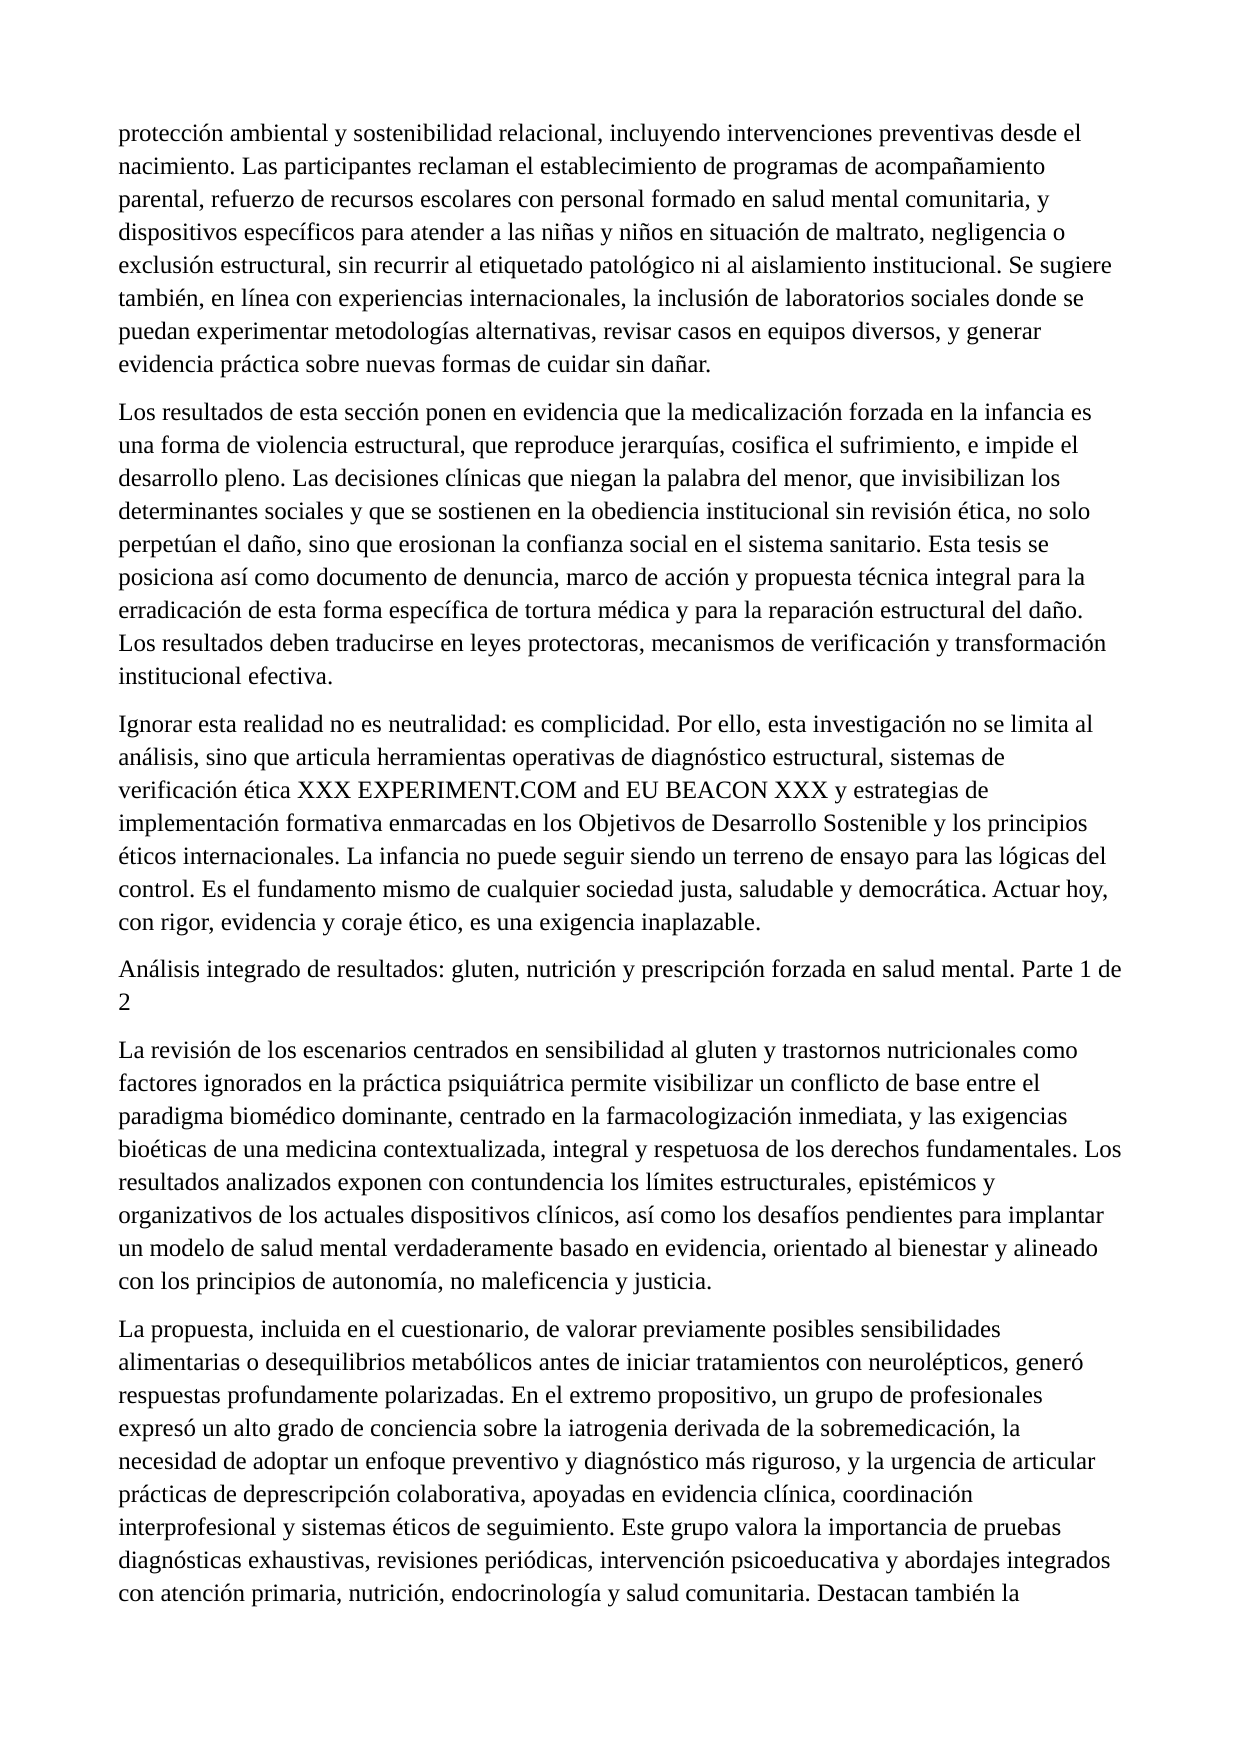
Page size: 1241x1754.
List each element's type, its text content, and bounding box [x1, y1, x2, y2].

text Análisis integrado de resultados: gluten, nutrición y prescripción forzada en salud mental. Parte 1 de 2 [118, 954, 1122, 1016]
text protección ambiental y sostenibilidad relacional, incluyendo intervenciones preventivas desde el nacimiento. Las participantes reclaman el establecimiento de programas de acompañamiento parental, refuerzo de recursos escolares con personal formado en salud mental comunitaria, y dispositivos específicos para atender a las niñas y niños en situación de maltrato, negligencia o exclusión estructural, sin recurrir al etiquetado patológico ni al aislamiento institucional. Se sugiere también, en línea con experiencias internacionales, la inclusión de laboratorios sociales donde se puedan experimentar metodologías alternativas, revisar casos en equipos diversos, y generar evidencia práctica sobre nuevas formas de cuidar sin dañar. [118, 118, 1122, 378]
text Ignorar esta realidad no es neutralidad: es complicidad. Por ello, esta investigación no se limita al análisis, sino que articula herramientas operativas de diagnóstico estructural, sistemas de verificación ética XXX EXPERIMENT.COM and EU BEACON XXX y estrategias de implementación formativa enmarcadas en los Objetivos de Desarrollo Sostenible y los principios éticos internacionales. La infancia no puede seguir siendo un terreno de ensayo para las lógicas del control. Es el fundamento mismo de cualquier sociedad justa, saludable y democrática. Actuar hoy, con rigor, evidencia y coraje ético, es una exigencia inaplazable. [118, 709, 1122, 936]
text Los resultados de esta sección ponen en evidencia que la medicalización forzada en la infancia es una forma de violencia estructural, que reproduce jerarquías, cosifica el sufrimiento, e impide el desarrollo pleno. Las decisiones clínicas que niegan la palabra del menor, que invisibilizan los determinantes sociales y que se sostienen en la obediencia institucional sin revisión ética, no solo perpetúan el daño, sino que erosionan la confianza social en el sistema sanitario. Esta tesis se posiciona así como documento de denuncia, marco de acción y propuesta técnica integral para la erradicación de esta forma específica de tortura médica y para la reparación estructural del daño. Los resultados deben traducirse en leyes protectoras, mecanismos de verificación y transformación institucional efectiva. [118, 397, 1122, 690]
text La revisión de los escenarios centrados en sensibilidad al gluten y trastornos nutricionales como factores ignorados en la práctica psiquiátrica permite visibilizar un conflicto de base entre el paradigma biomédico dominante, centrado en la farmacologización inmediata, y las exigencias bioéticas de una medicina contextualizada, integral y respetuosa de los derechos fundamentales. Los resultados analizados exponen con contundencia los límites estructurales, epistémicos y organizativos de los actuales dispositivos clínicos, así como los desafíos pendientes para implantar un modelo de salud mental verdaderamente basado en evidencia, orientado al bienestar y alineado con los principios de autonomía, no maleficencia y justicia. [118, 1035, 1122, 1295]
text La propuesta, incluida en el cuestionario, de valorar previamente posibles sensibilidades alimentarias o desequilibrios metabólicos antes de iniciar tratamientos con neurolépticos, generó respuestas profundamente polarizadas. En el extremo propositivo, un grupo de profesionales expresó un alto grado de conciencia sobre la iatrogenia derivada de la sobremedicación, la necesidad de adoptar un enfoque preventivo y diagnóstico más riguroso, y la urgencia de articular prácticas de deprescripción colaborativa, apoyadas en evidencia clínica, coordinación interprofesional y sistemas éticos de seguimiento. Este grupo valora la importancia de pruebas diagnósticas exhaustivas, revisiones periódicas, intervención psicoeducativa y abordajes integrados con atención primaria, nutrición, endocrinología y salud comunitaria. Destacan también la [118, 1314, 1122, 1607]
